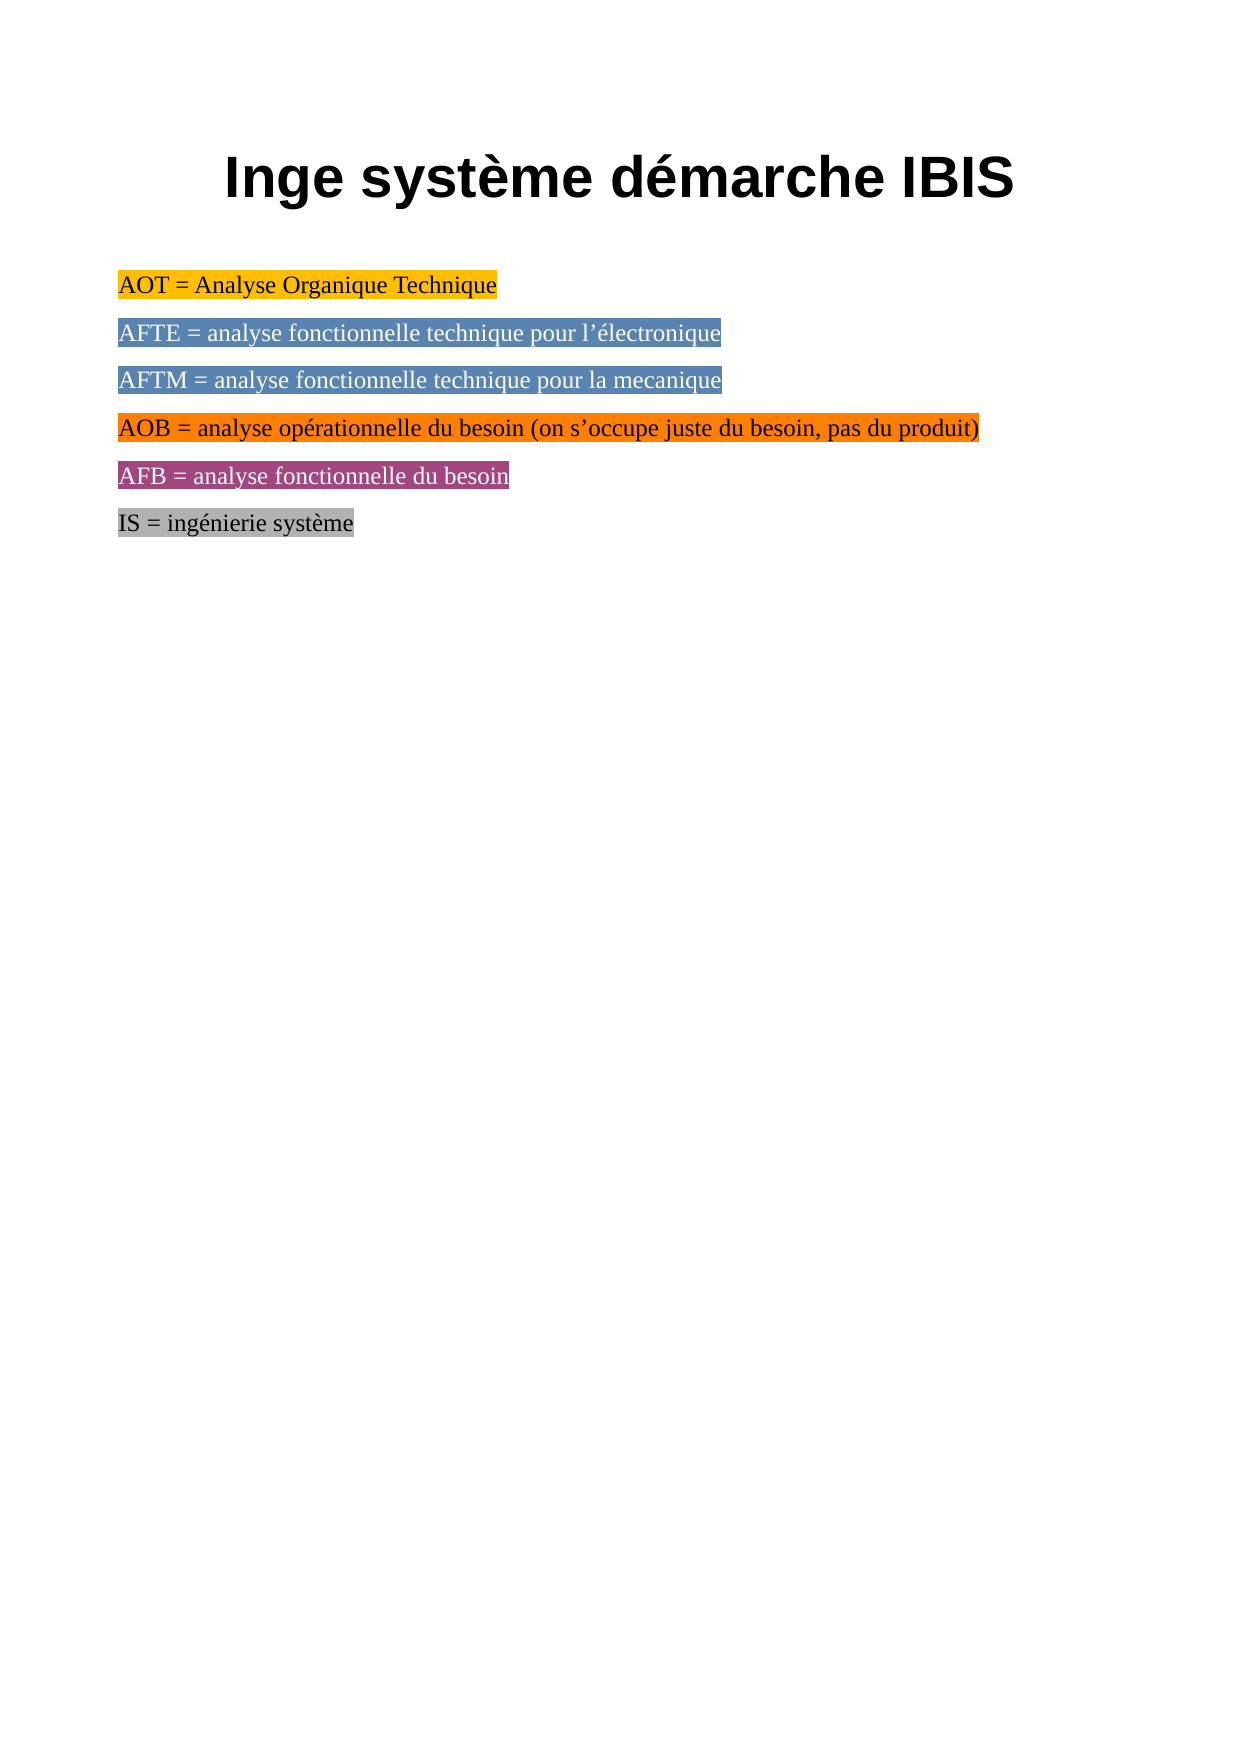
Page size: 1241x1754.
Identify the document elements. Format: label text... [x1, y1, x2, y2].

text AFB = analyse fonctionnelle du besoin [118, 461, 1122, 489]
text AOB = analyse opérationnelle du besoin (on s’occupe juste du besoin, pas du produit) [118, 413, 1122, 442]
title Inge système démarche IBIS [118, 143, 1122, 210]
text AFTM = analyse fonctionnelle technique pour la mecanique [118, 366, 1122, 394]
text IS = ingénierie système [118, 508, 1122, 537]
text AOT = Analyse Organique Technique [118, 270, 1122, 299]
text AFTE = analyse fonctionnelle technique pour l’électronique [118, 318, 1122, 347]
